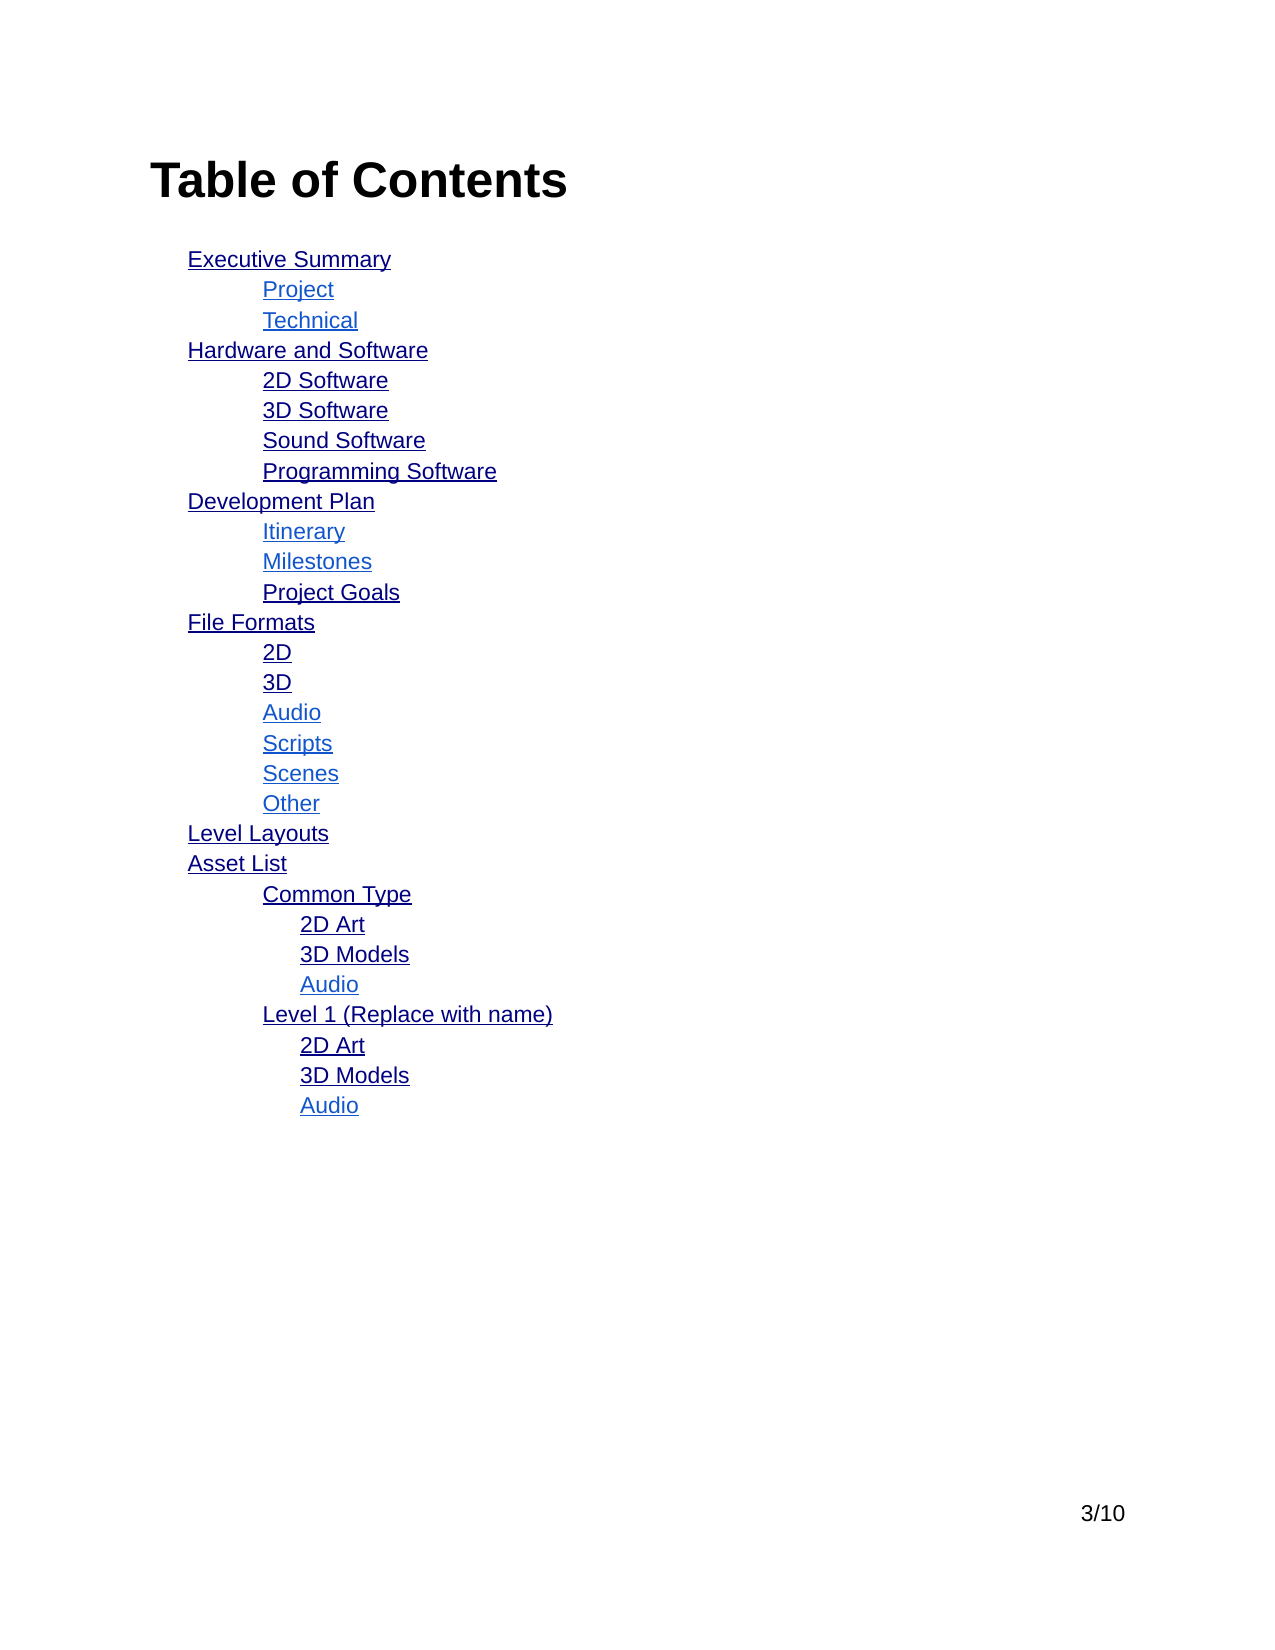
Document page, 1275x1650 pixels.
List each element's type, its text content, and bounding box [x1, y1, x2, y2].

text Hardware and Software [187, 337, 1125, 363]
text Common Type [262, 881, 1125, 907]
text Development Plan [187, 488, 1125, 514]
text Programming Software [262, 458, 1125, 484]
text 2D Software [262, 367, 1125, 393]
text Itinerary [262, 518, 1125, 544]
text File Formats [187, 609, 1125, 635]
text Scripts [262, 729, 1125, 756]
text Technical [262, 307, 1125, 333]
text Table of Contents [150, 150, 1125, 207]
text Scenes [262, 760, 1125, 786]
text 2D [262, 639, 1125, 665]
text Asset List [187, 850, 1125, 877]
text 3D Software [262, 397, 1125, 424]
text 2D Art [300, 911, 1125, 937]
text Audio [300, 1092, 1125, 1118]
text 3D Models [300, 1062, 1125, 1088]
text 3D Models [300, 941, 1125, 967]
text Audio [262, 699, 1125, 726]
text Milestones [262, 548, 1125, 575]
text 3D [262, 669, 1125, 696]
text 2D Art [300, 1032, 1125, 1058]
text Level 1 (Replace with name) [262, 1001, 1125, 1028]
text Executive Summary [187, 246, 1125, 273]
text Project [262, 276, 1125, 303]
text Level Layouts [187, 820, 1125, 847]
text Other [262, 790, 1125, 816]
text Project Goals [262, 578, 1125, 605]
text Sound Software [262, 427, 1125, 454]
text Audio [300, 971, 1125, 998]
